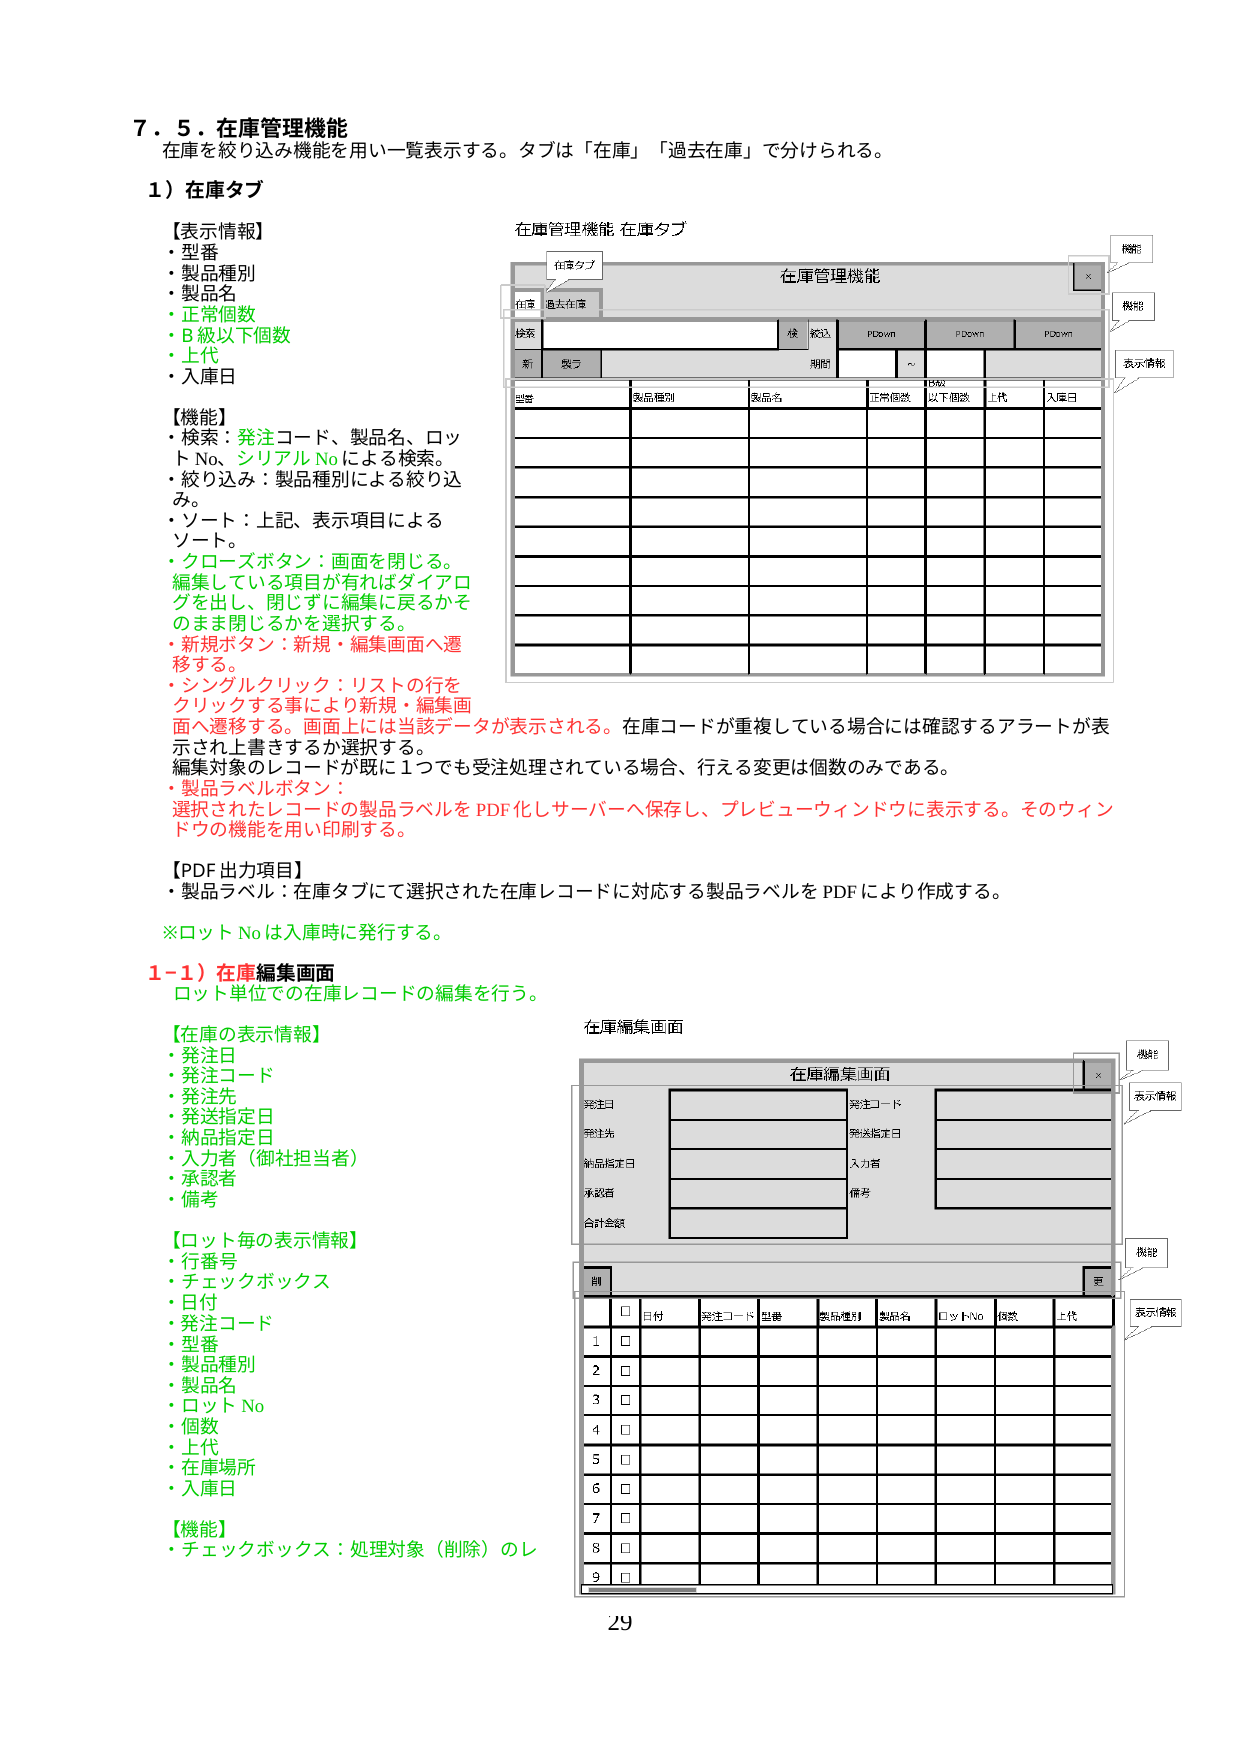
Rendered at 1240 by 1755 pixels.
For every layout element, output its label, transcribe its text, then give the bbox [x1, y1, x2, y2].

text ・発注コード [162, 1314, 551, 1334]
text ・行番号 [163, 1252, 551, 1272]
text 選択されたレコードの製品ラベルをPDF化しサーバーへ保存し、プレビューウィンドウに表示する。そのウィンドウの機能を用い印刷する。 [162, 799, 1121, 841]
text ・絞り込み：製品種別による絞り込み。 [162, 469, 480, 511]
text ・発送指定日 [162, 1107, 551, 1128]
text ・日付 [162, 1293, 551, 1314]
text ・型番 [162, 1334, 551, 1355]
text ・納品指定日 [162, 1128, 551, 1149]
text ロット単位での在庫レコードの編集を行う。 [162, 984, 1121, 1005]
text ・発注日 [162, 1046, 551, 1066]
text ・備考 [162, 1190, 551, 1211]
text ・上代 [162, 346, 480, 367]
text 在庫を絞り込み機能を用い一覧表示する。タブは「在庫」「過去在庫」で分けられる。 [140, 141, 1121, 161]
text ・製品名 [162, 284, 480, 305]
text ・B級以下個数 [162, 326, 480, 346]
text ・検索：発注コード、製品名、ロットNo、シリアルNoによる検索。 [162, 428, 480, 469]
text １−１）在庫編集画面 [146, 964, 1121, 984]
picture [551, 1017, 1200, 1616]
text ・発注コード [162, 1066, 551, 1087]
text ・入力者（御社担当者） [162, 1149, 551, 1169]
text ・新規ボタン：新規・編集画面へ遷移する。 [162, 634, 480, 676]
text ・製品名 [162, 1376, 551, 1396]
text ７．５．在庫管理機能 [129, 118, 1121, 141]
text ・製品種別 [162, 1355, 551, 1376]
text ・製品ラベルボタン： [162, 779, 1121, 799]
text ・型番 [162, 243, 480, 264]
text 編集対象のレコードが既に１つでも受注処理されている場合、行える変更は個数のみである。 [162, 758, 1121, 779]
text １）在庫タブ [146, 181, 1121, 202]
text ・チェックボックス：処理対象（削除）のレ [163, 1540, 551, 1561]
text ・製品ラベル：在庫タブにて選択された在庫レコードに対応する製品ラベルをPDFにより作成する。 [162, 882, 1121, 902]
text ・入庫日 [162, 367, 480, 387]
text 【在庫の表示情報】 [162, 1025, 551, 1046]
text ・発注先 [162, 1087, 551, 1107]
text 【機能】 [162, 407, 480, 428]
text 【機能】 [162, 1519, 551, 1540]
text 【ロット毎の表示情報】 [162, 1231, 551, 1252]
text ・承認者 [162, 1169, 551, 1190]
text ・在庫場所 [162, 1458, 551, 1479]
text ・ソート：上記、表示項目によるソート。 [162, 511, 480, 552]
text ・ロットNo [162, 1396, 551, 1417]
text ・クローズボタン：画面を閉じる。編集している項目が有ればダイアログを出し、閉じずに編集に戻るかそのまま閉じるかを選択する。 [162, 552, 480, 634]
text ・上代 [162, 1438, 551, 1458]
text 【PDF出力項目】 [162, 861, 1121, 882]
text ・チェックボックス [162, 1272, 551, 1293]
text ・シングルクリック：リストの行をクリックする事により新規・編集画面へ遷移する。画面上には当該データが表示される。在庫コードが重複している場合には確認するアラートが表示され上書きするか選択する。 [162, 676, 1121, 758]
text ※ロットNoは入庫時に発行する。 [162, 923, 1121, 944]
text ・製品種別 [162, 264, 480, 284]
text ・個数 [162, 1417, 551, 1438]
text ・入庫日 [162, 1479, 551, 1499]
text 【表示情報】 [162, 222, 480, 243]
text ・正常個数 [162, 305, 480, 326]
picture [480, 217, 1192, 701]
